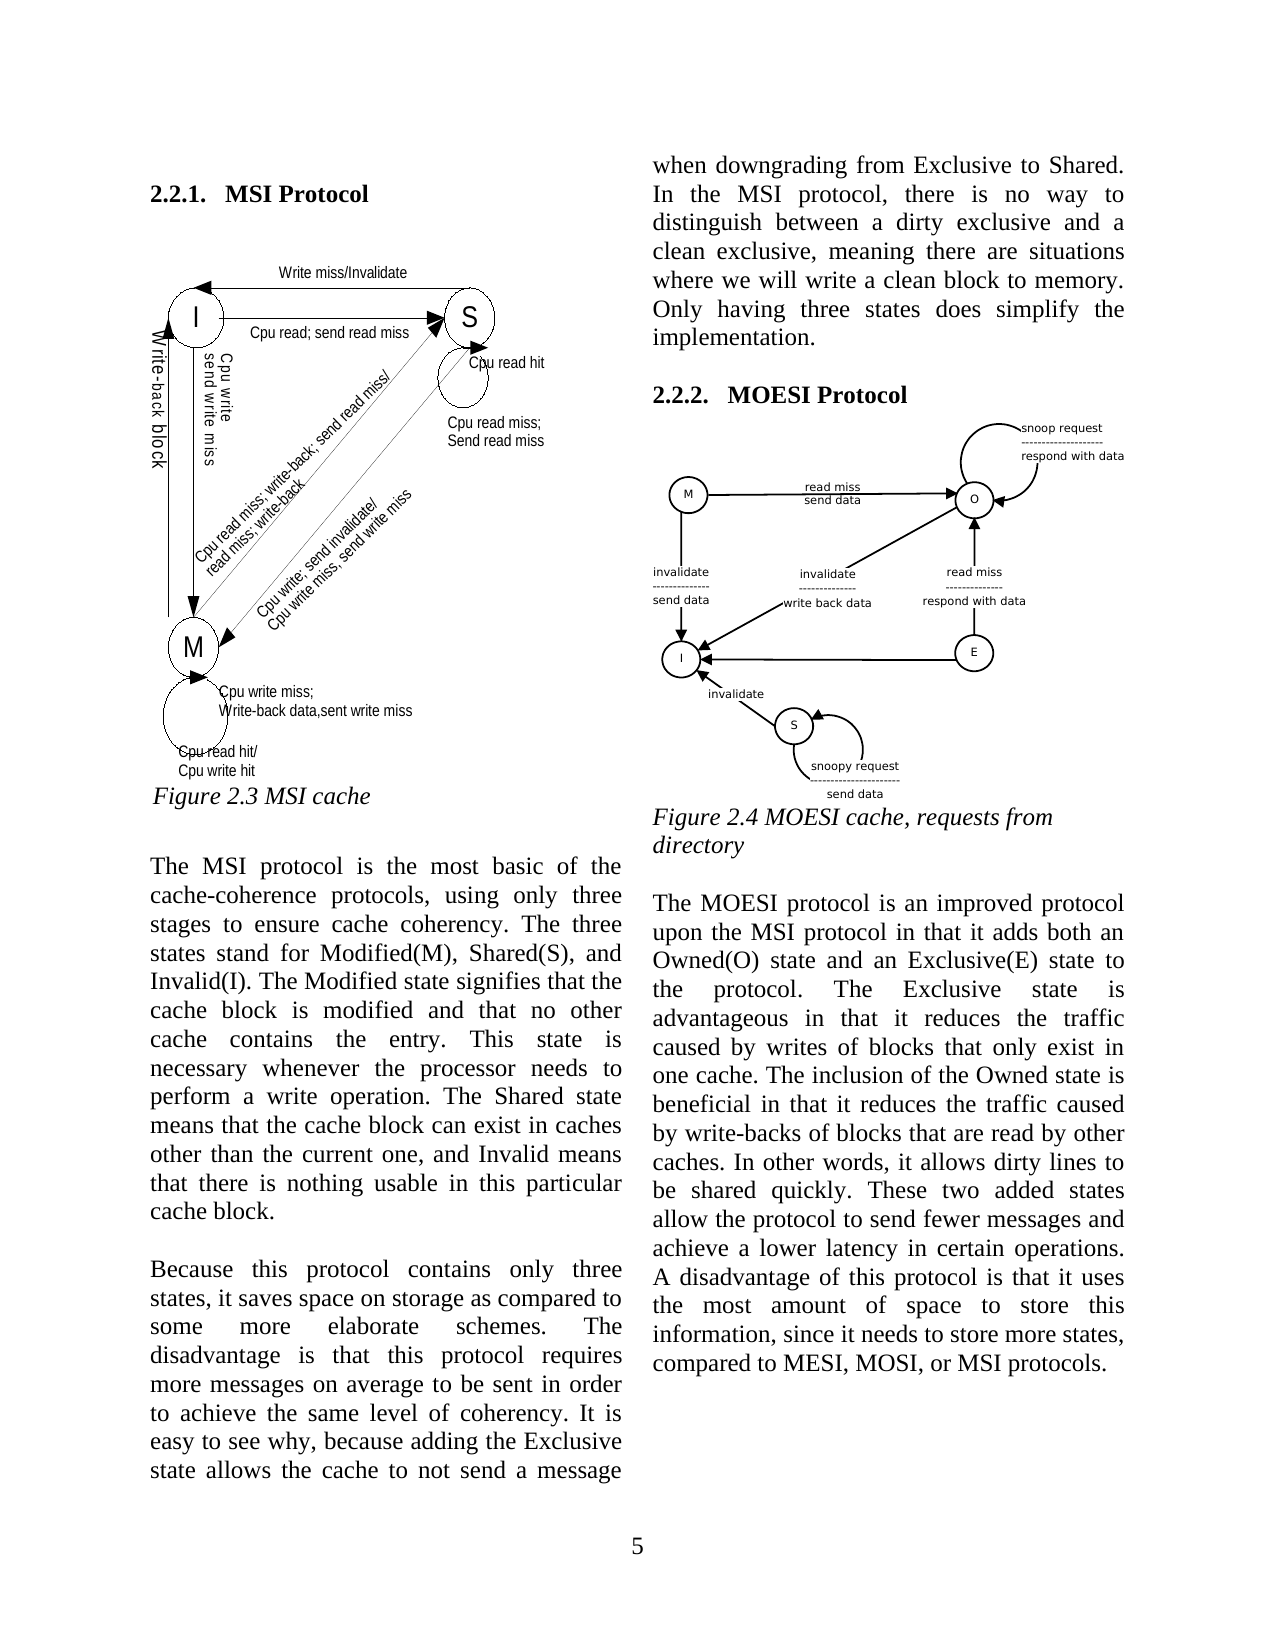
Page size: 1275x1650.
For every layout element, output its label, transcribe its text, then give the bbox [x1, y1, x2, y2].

text Figure 2.3 MSI cache [153, 240, 602, 810]
text The MSI protocol is the most basic of the cache-coherence protocols, using only three stages to ensure cache coherency. The three states stand for Modified(M), Shared(S), and Invalid(I). The Modified state signifies that the cache block is modified and that no other cache contains the entry. This state is necessary whenever the processor needs to perform a write operation. The Shared state means that the cache block can exist in caches other than the current one, and Invalid means that there is nothing usable in this particular cache block. [150, 851, 622, 1225]
subtitle MOESI Protocol [652, 380, 1125, 409]
subtitle MSI Protocol [150, 179, 622, 207]
text Figure 2.4 MOESI cache, requests from directory [652, 421, 1125, 859]
text when downgrading from Exclusive to Shared. In the MSI protocol, there is no way to distinguish between a dirty exclusive and a clean exclusive, meaning there are situations where we will write a clean block to memory. Only having three states does simplify the implementation. [652, 150, 1125, 351]
text Because this protocol contains only three states, it saves space on storage as compared to some more elaborate schemes. The disadvantage is that this protocol requires more messages on average to be sent in order to achieve the same level of coherency. It is easy to see why, because adding the Exclusive state allows the cache to not send a message [150, 1254, 622, 1484]
text The MOESI protocol is an improved protocol upon the MSI protocol in that it adds both an Owned(O) state and an Exclusive(E) state to the protocol. The Exclusive state is advantageous in that it reduces the traffic caused by writes of blocks that only exist in one cache. The inclusion of the Owned state is beneficial in that it reduces the traffic caused by write-backs of blocks that are read by other caches. In other words, it allows dirty lines to be shared quickly. These two added states allow the protocol to send fewer messages and achieve a lower latency in certain operations. A disadvantage of this protocol is that it uses the most amount of space to store this information, since it needs to store more states, compared to MESI, MOSI, or MSI protocols. [652, 888, 1125, 1377]
